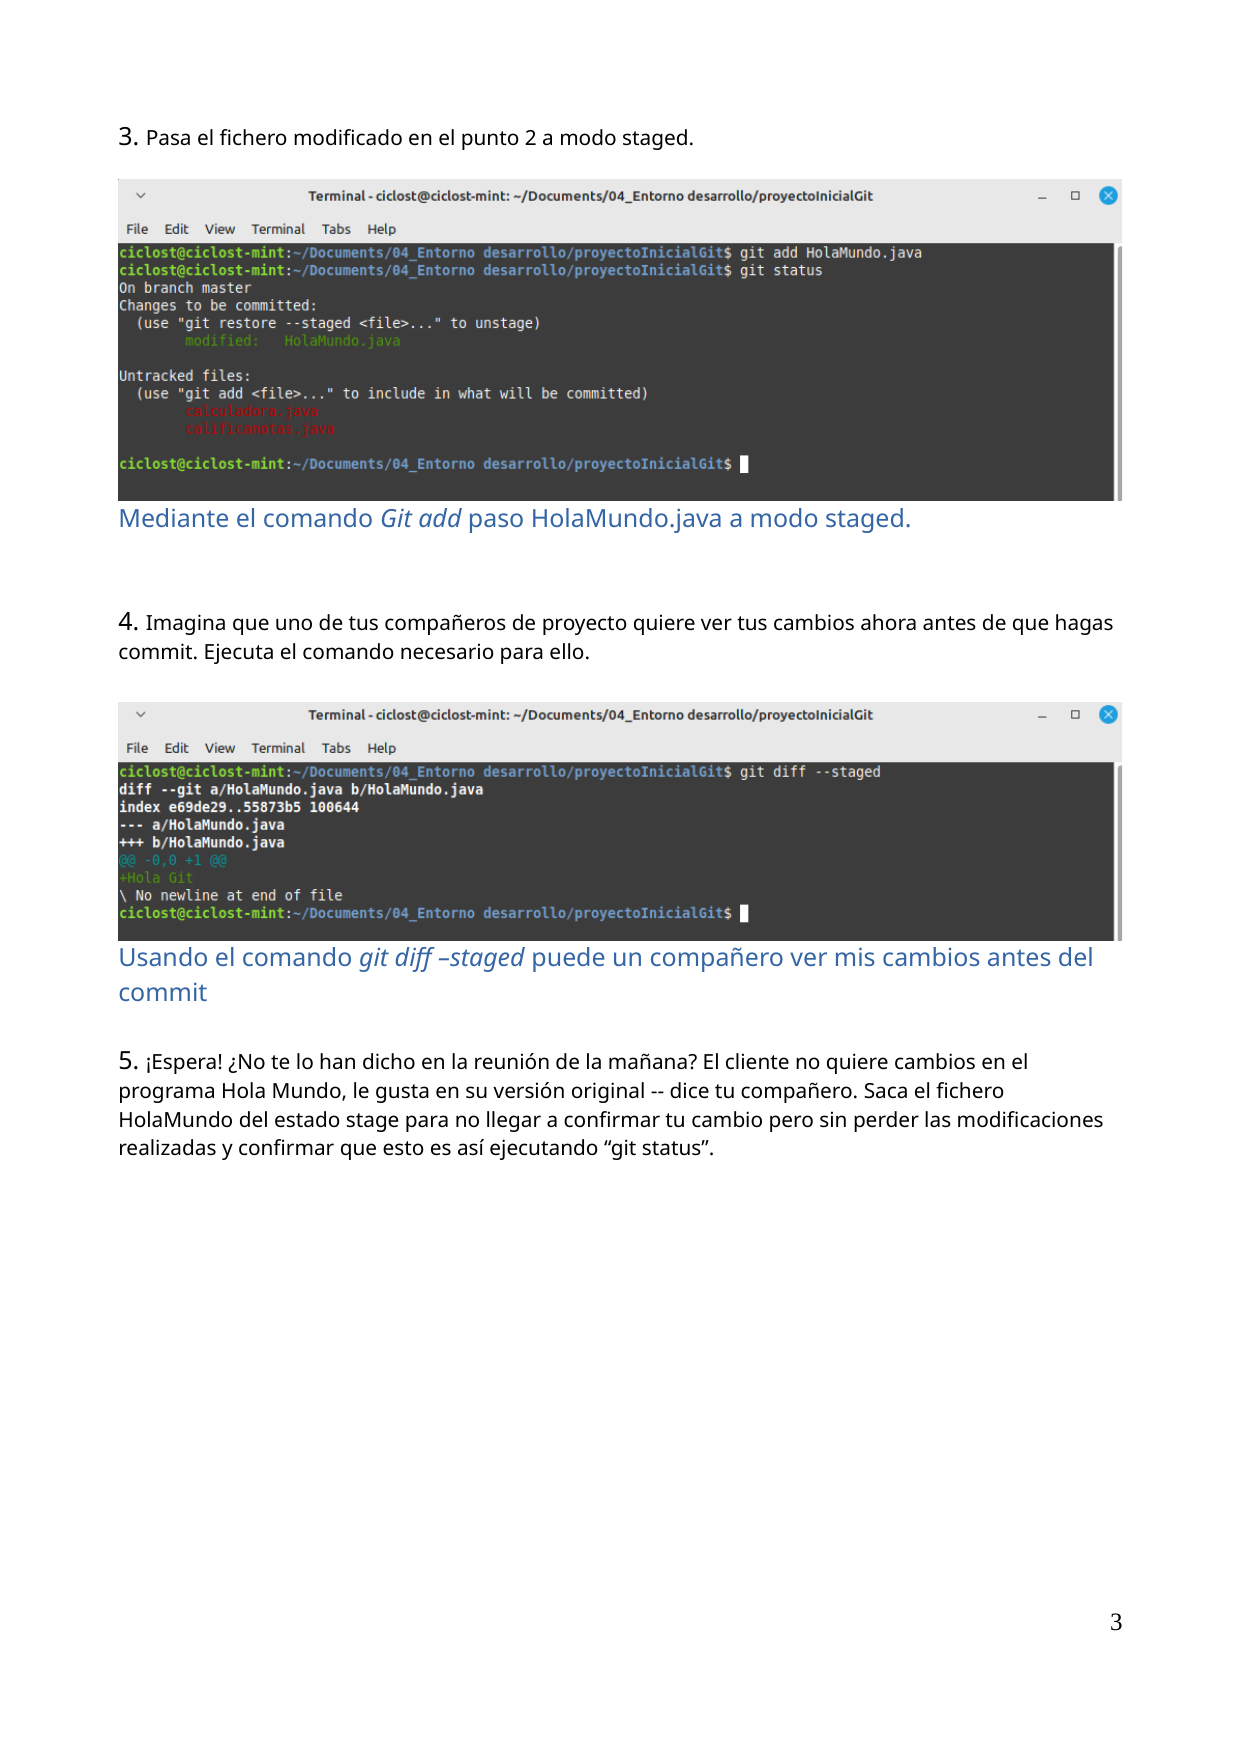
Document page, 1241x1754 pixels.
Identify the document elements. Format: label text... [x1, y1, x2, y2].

picture [118, 702, 1123, 941]
text Mediante el comando Git add paso HolaMundo.java a modo staged. [118, 501, 1122, 535]
text Usando el comando git diff –staged puede un compañero ver mis cambios antes del commit [118, 941, 1122, 1008]
picture [118, 179, 1123, 501]
text [118, 152, 1122, 179]
text 3. Pasa el fichero modificado en el punto 2 a modo staged. [118, 118, 1122, 152]
text 4. Imagina que uno de tus compañeros de proyecto quiere ver tus cambios ahora antes de que hagas commit. Ejecuta el comando necesario para ello. [118, 603, 1122, 666]
text 5. ¡Espera! ¿No te lo han dicho en la reunión de la mañana? El cliente no quiere cambios en el programa Hola Mundo, le gusta en su versión original -- dice tu compañero. Saca el fichero HolaMundo del estado stage para no llegar a confirmar tu cambio pero sin perder las modificaciones realizadas y confirmar que esto es así ejecutando “git status”. [118, 1042, 1122, 1162]
